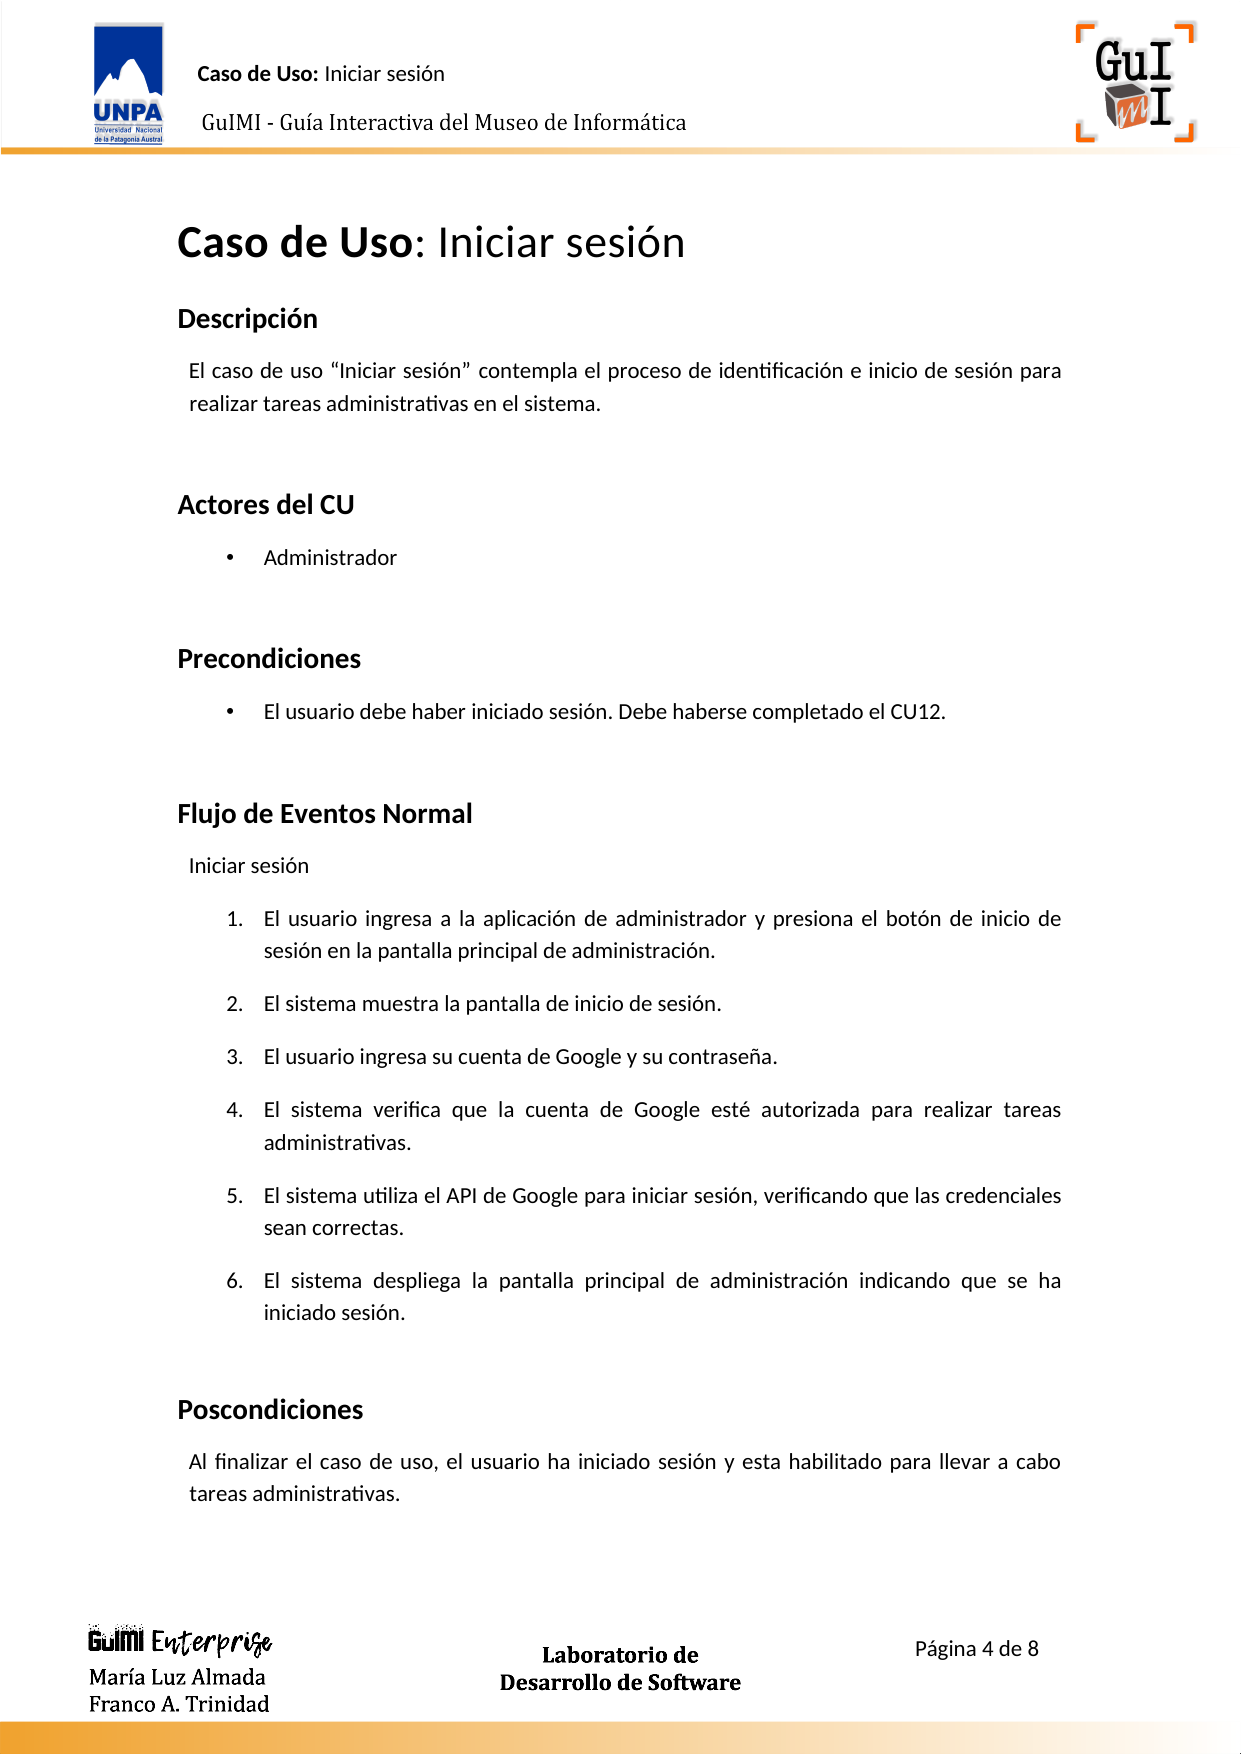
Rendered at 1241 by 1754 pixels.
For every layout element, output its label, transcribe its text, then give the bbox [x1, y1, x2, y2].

subtitle Actores del CU [177, 486, 1063, 522]
list El sistema verifica que la cuenta de Google esté autorizada para realizar tareas administrativas. [226, 1096, 1063, 1156]
text El caso de uso “Iniciar sesión” contempla el proceso de identificación e inicio de sesión para realizar tareas administrativas en el sistema. [188, 357, 1063, 417]
list Administrador [226, 543, 1063, 571]
subtitle Descripción [177, 300, 1063, 336]
list El sistema muestra la pantalla de inicio de sesión. [226, 989, 1063, 1017]
picture [0, 0, 1241, 155]
list Iniciar sesión [188, 851, 1063, 879]
text Caso de Uso: Iniciar sesión [177, 213, 1063, 269]
subtitle Flujo de Eventos Normal [177, 795, 1063, 830]
list El usuario ingresa su cuenta de Google y su contraseña. [226, 1042, 1063, 1071]
subtitle Poscondiciones [177, 1391, 1063, 1427]
text Al finalizar el caso de uso, el usuario ha iniciado sesión y esta habilitado para llevar a cabo tareas administrativas. [188, 1447, 1063, 1508]
list El sistema utiliza el API de Google para iniciar sesión, verificando que las credenciales sean correctas. [226, 1181, 1063, 1241]
picture [0, 1613, 1241, 1754]
list El sistema despliega la pantalla principal de administración indicando que se ha iniciado sesión. [226, 1266, 1063, 1326]
list El usuario debe haber iniciado sesión. Debe haberse completado el CU12. [226, 697, 1063, 725]
list El usuario ingresa a la aplicación de administrador y presiona el botón de inicio de sesión en la pantalla principal de administración. [226, 904, 1063, 964]
subtitle Precondiciones [177, 641, 1063, 676]
